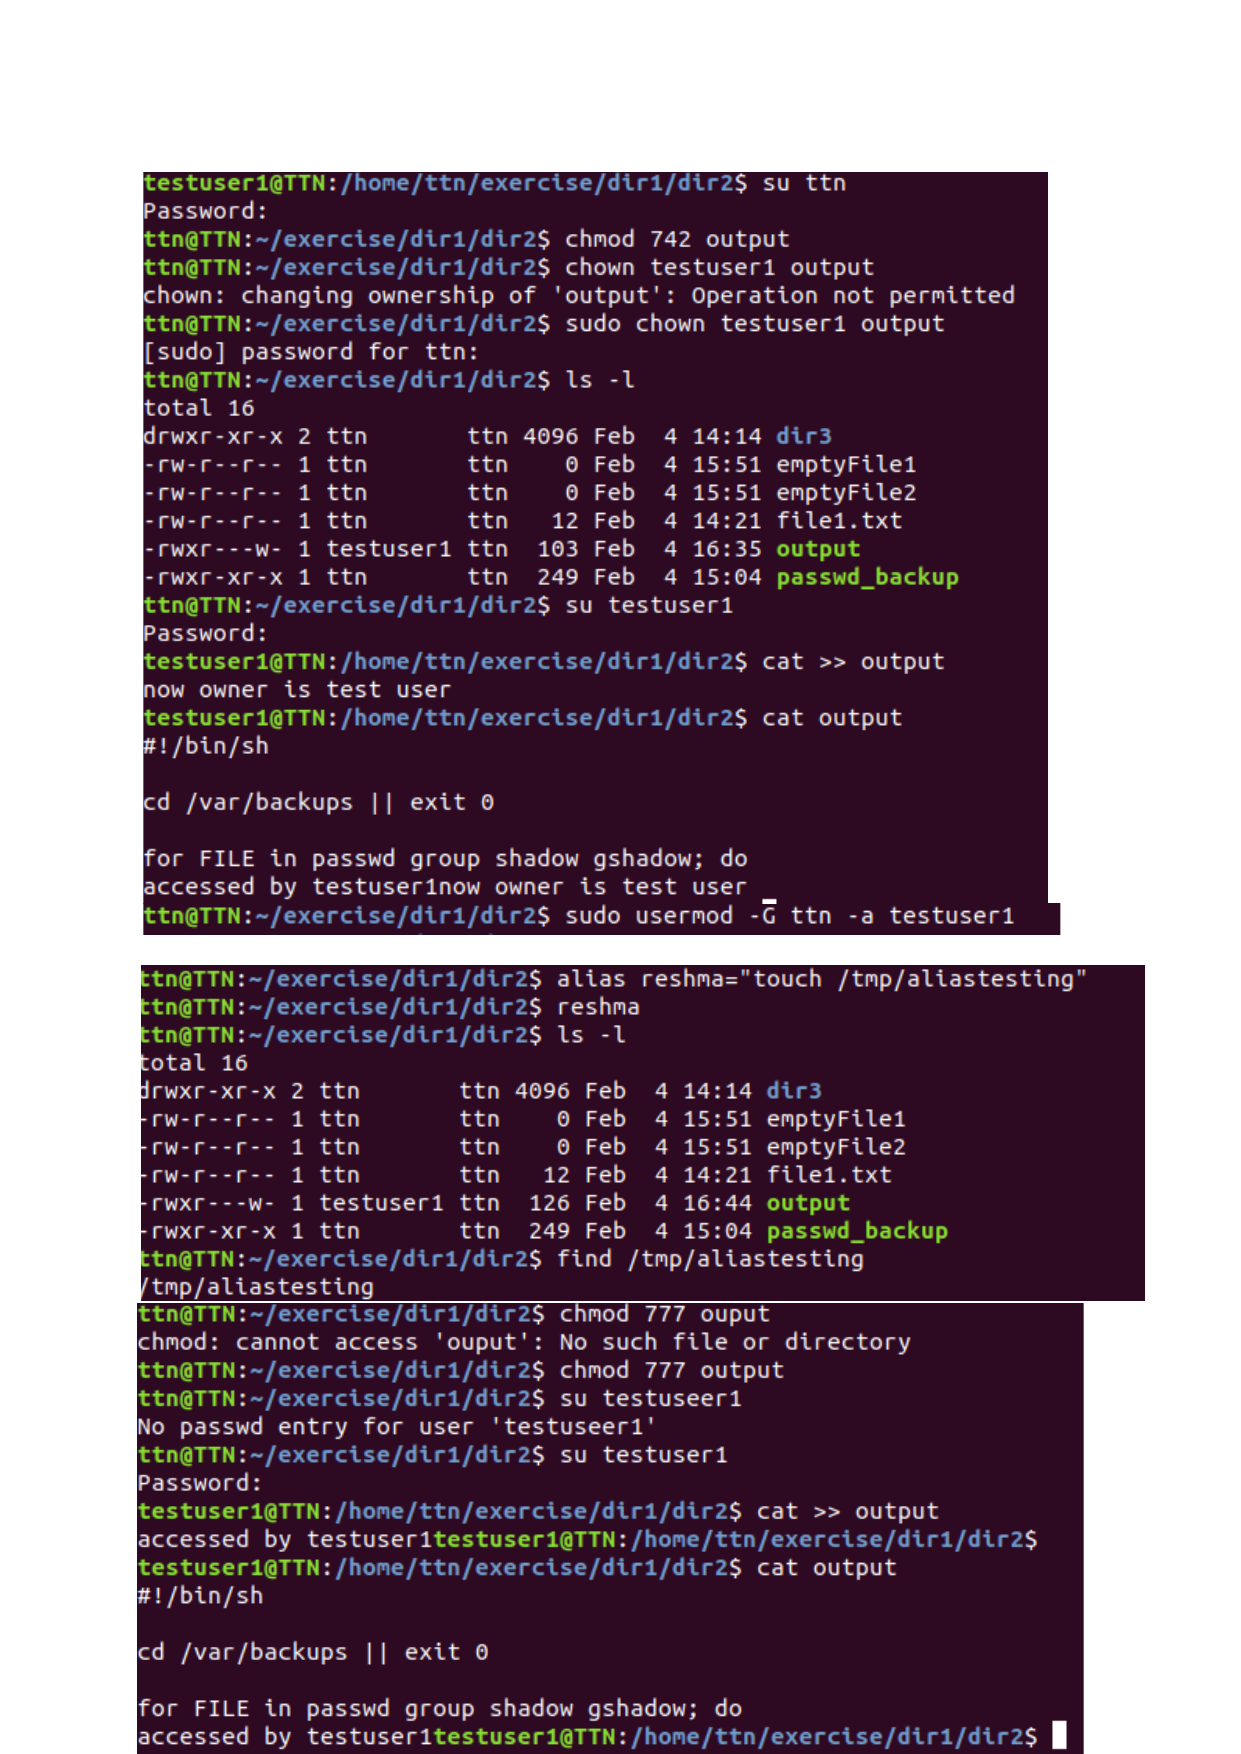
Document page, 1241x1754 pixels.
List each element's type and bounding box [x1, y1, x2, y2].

picture [137, 1303, 1084, 1754]
picture [141, 965, 1145, 1301]
picture [143, 172, 1061, 935]
